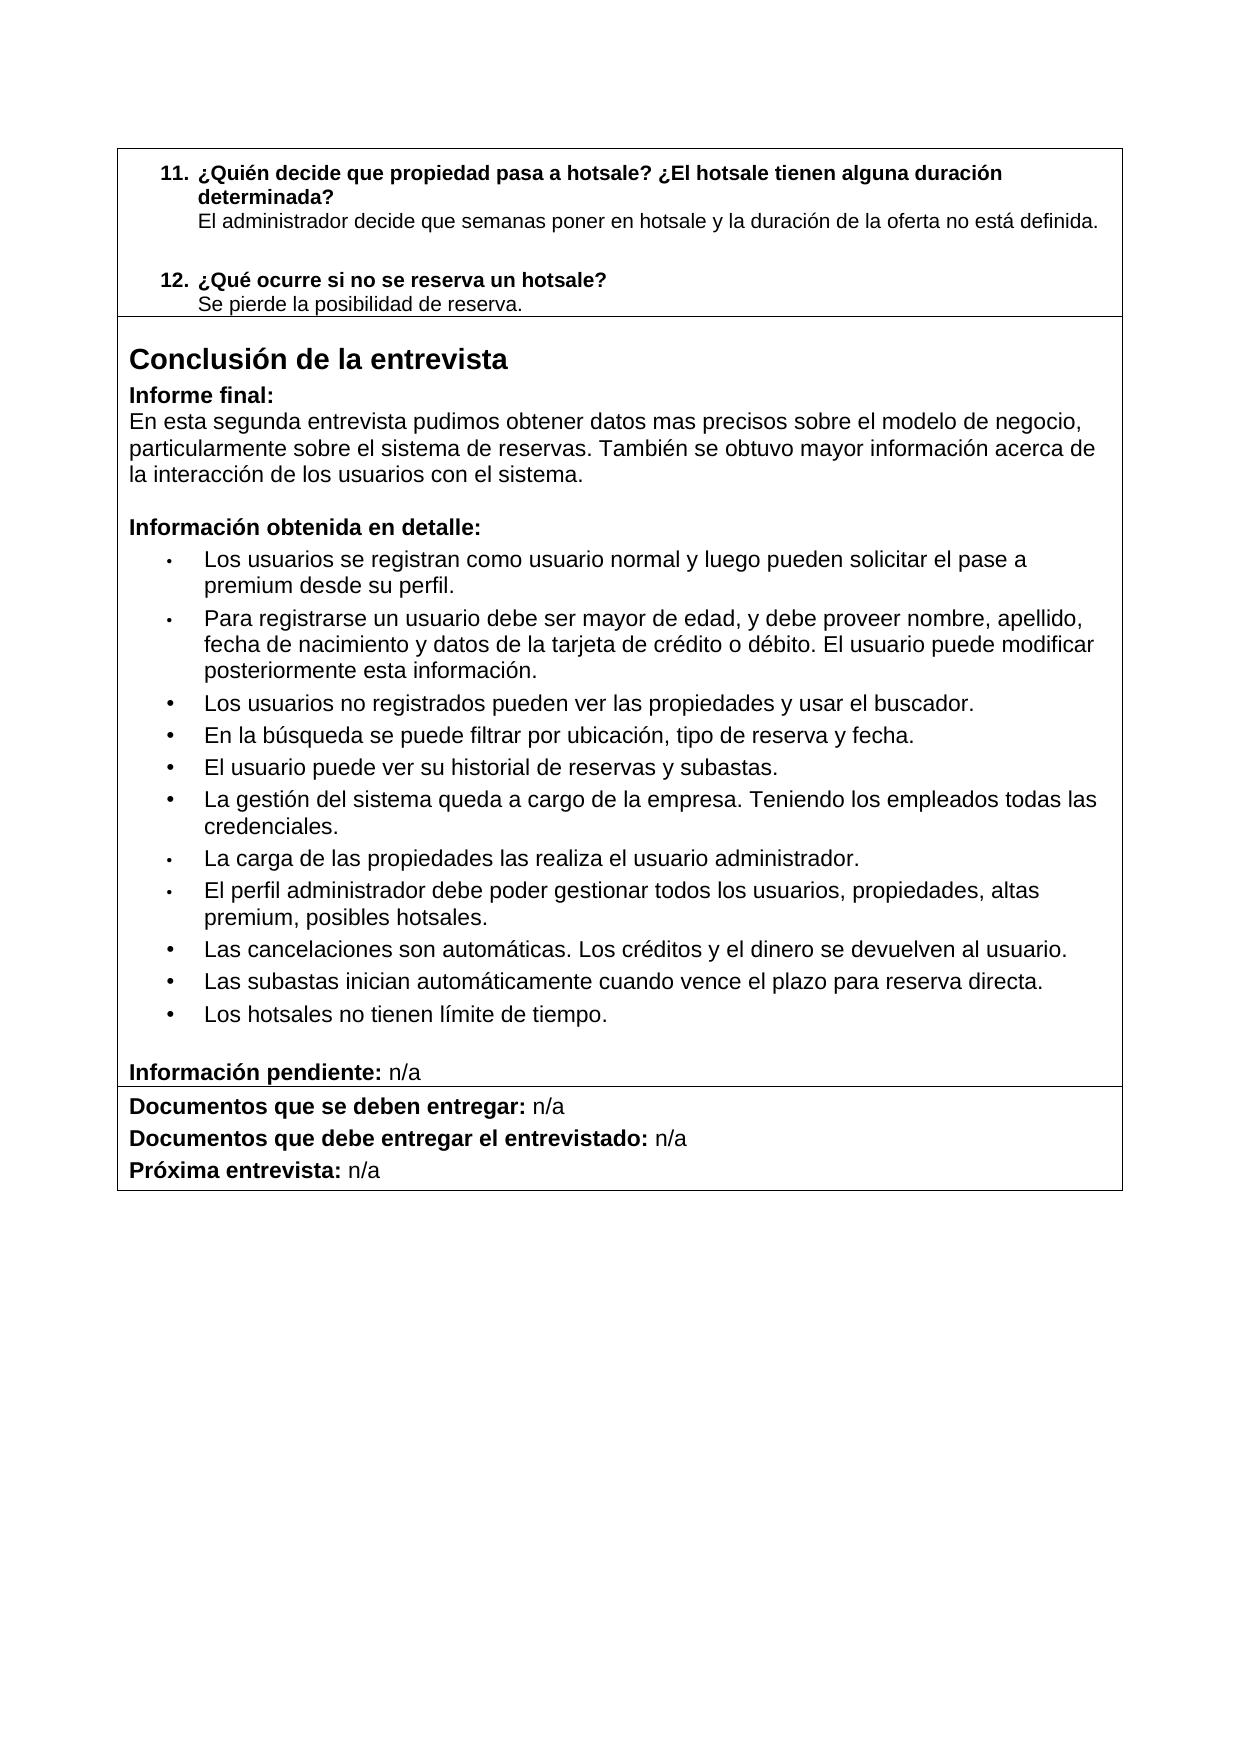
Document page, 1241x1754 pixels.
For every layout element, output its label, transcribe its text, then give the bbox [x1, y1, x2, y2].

table_cell En la entrevista anterior usted nombro que existen distintos tipos de membresía. ¿Podría darnos más detalles acerca de las mismas? Existen dos tipos de membresía: normal y premium. Ambas pagan una cuota mensual. Los usuarios se registran como cliente normal y luego pueden solicitar su pase a premium. La solicitud la acepta o declina el administrador. ¿Los usuarios no registrados pueden interactuar con el sistema? En caso de que la respuesta sea afirmativa ¿Qué pueden hacer con él? Los usuarios no registrados pueden ver las propiedades disponibles, pero no pueden realizar ninguna acción. También pueden usar el buscador. ¿Qué datos se requieren para el registro de un usuario? Se requiere nombre, apellido, fecha de nacimiento (tiene que ser mayor de edad) y los datos de la tarjeta. ¿Cómo se imagina que sería el flujo de la interacción de un usuario para realizar una reserva? Me imagino una búsqueda por localidad y fecha, que también se pueda filtrar por tipo de reserva. ¿Un usuario normal podría ver las propiedades disponibles para reserva directa? En principio no, pero no está establecido. ¿De que manera un usuario puede administrar su perfil personal? Desde su perfil el usuario puede modificar sus datos o solicitar una membresía premium. ¿Es visible el perfil para otros usuarios? No. ¿Es visible el historial de reservas para el propio usuario? El usuario debería poder ver su historial de reservas y las subastas en las que participa. ¿Quién administrará el sistema? La gestión estará a cargo de la empresa. Todos los empleados tienen que tener acceso a todas las funcionalidades. ¿Cómo se realiza la carga de las propiedades? ¿Qué datos interesa conocer? Título, descripción, tipo y datos de ubicación. La carga la realizará un empleado. ¿Qué información interesa guardar sobre los clientes? Interesa conocer los listados de clientes y además de propiedades, posibles hotsales, solicitudes de cambio de membresía. Con respecto a la pregunta de la entrevista anterior que tenía que ver con la cancelación de las reservas ¿tomaron alguna definición? Un usuario podrá solicitar la cancelación, que se resuelve de forma automática. El crédito y la plata se devuelven y la reserva queda disponible. Si la reserva fue ganada en subasta pasaría a estar disponible para generar un hotsale. En el sistema de subasta ¿Cuándo inicia la subasta y cuánto dura? Empieza inmediatamente cuando la semana que se encontraba en reserva directa queda fuera de la ventana de tiempo. Dura tres días. ¿Quién decide que propiedad pasa a hotsale? ¿El hotsale tienen alguna duración determinada? El administrador decide que semanas poner en hotsale y la duración de la oferta no está definida. ¿Qué ocurre si no se reserva un hotsale? Se pierde la posibilidad de reserva. [118, 149, 1122, 316]
table_cell Conclusión de la entrevista Informe final: En esta segunda entrevista pudimos obtener datos mas precisos sobre el modelo de negocio, particularmente sobre el sistema de reservas. También se obtuvo mayor información acerca de la interacción de los usuarios con el sistema. Información obtenida en detalle: Los usuarios se registran como usuario normal y luego pueden solicitar el pase a premium desde su perfil. Para registrarse un usuario debe ser mayor de edad, y debe proveer nombre, apellido, fecha de nacimiento y datos de la tarjeta de crédito o débito. El usuario puede modificar posteriormente esta información. Los usuarios no registrados pueden ver las propiedades y usar el buscador. En la búsqueda se puede filtrar por ubicación, tipo de reserva y fecha. El usuario puede ver su historial de reservas y subastas. La gestión del sistema queda a cargo de la empresa. Teniendo los empleados todas las credenciales. La carga de las propiedades las realiza el usuario administrador. El perfil administrador debe poder gestionar todos los usuarios, propiedades, altas premium, posibles hotsales. Las cancelaciones son automáticas. Los créditos y el dinero se devuelven al usuario. Las subastas inician automáticamente cuando vence el plazo para reserva directa. Los hotsales no tienen límite de tiempo. Información pendiente: n/a [118, 317, 1122, 1086]
table_cell Documentos que se deben entregar: n/a Documentos que debe entregar el entrevistado: n/a Próxima entrevista: n/a [118, 1087, 1122, 1189]
